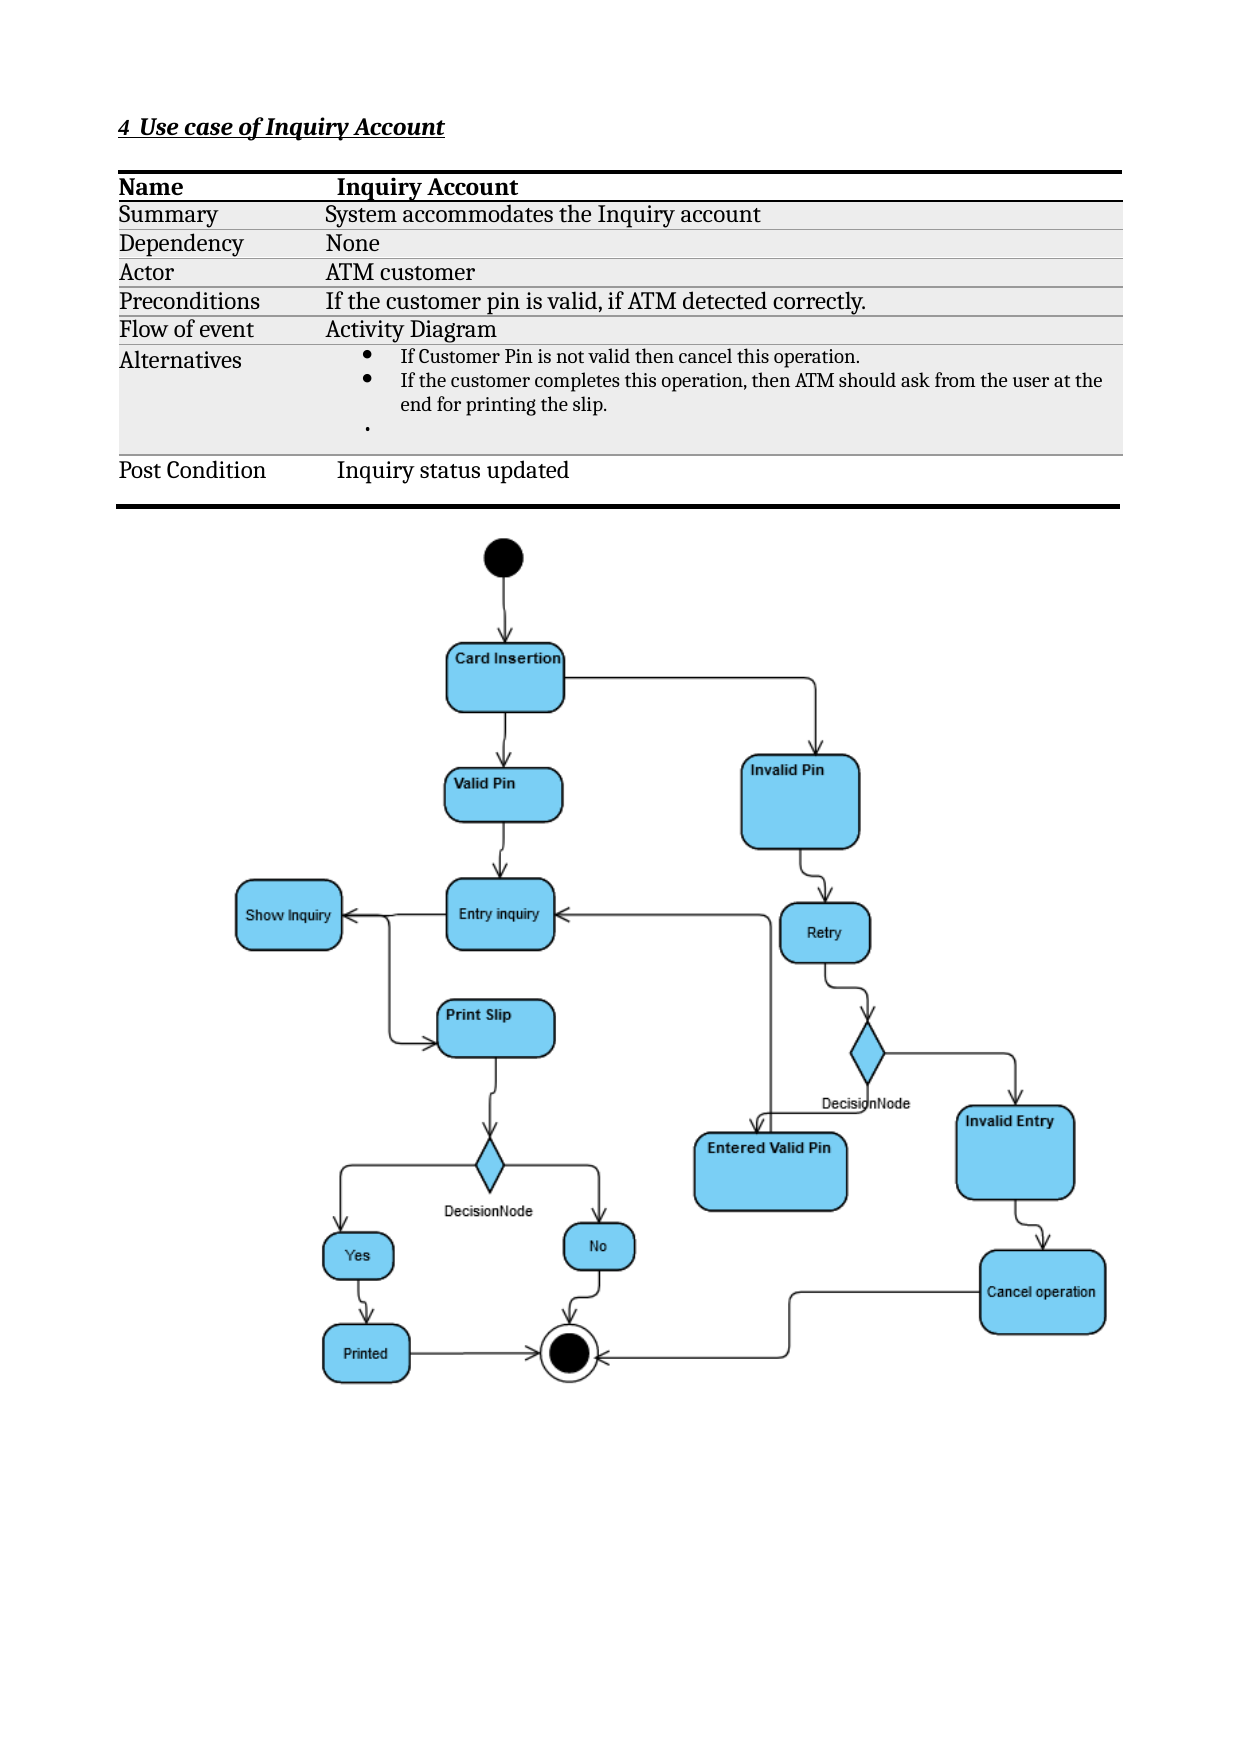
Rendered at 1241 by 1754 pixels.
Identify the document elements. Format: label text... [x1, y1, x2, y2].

table_cell Dependency [119, 230, 298, 257]
table_cell If Customer Pin is not valid then cancel this operation. If the customer completes this operation, then ATM should ask from the user at the end for printing the slip. • [298, 345, 1123, 454]
list Use case of Inquiry Account [118, 112, 1134, 141]
table_cell None [298, 230, 1123, 257]
table_cell Actor [119, 259, 298, 286]
table_cell Flow of event [119, 317, 298, 344]
table_cell Preconditions [119, 288, 298, 315]
text Post Condition Inquiry status updated [118, 456, 1134, 484]
picture [106, 522, 1135, 1402]
table_header Summary [119, 202, 298, 229]
table_header System accommodates the Inquiry account [298, 202, 1123, 229]
table_cell Activity Diagram [298, 317, 1123, 344]
table_cell If the customer pin is valid, if ATM detected correctly. [298, 288, 1123, 315]
text Name Inquiry Account [118, 169, 1134, 200]
table_cell ATM customer [298, 259, 1123, 286]
table_cell Alternatives [119, 345, 298, 454]
